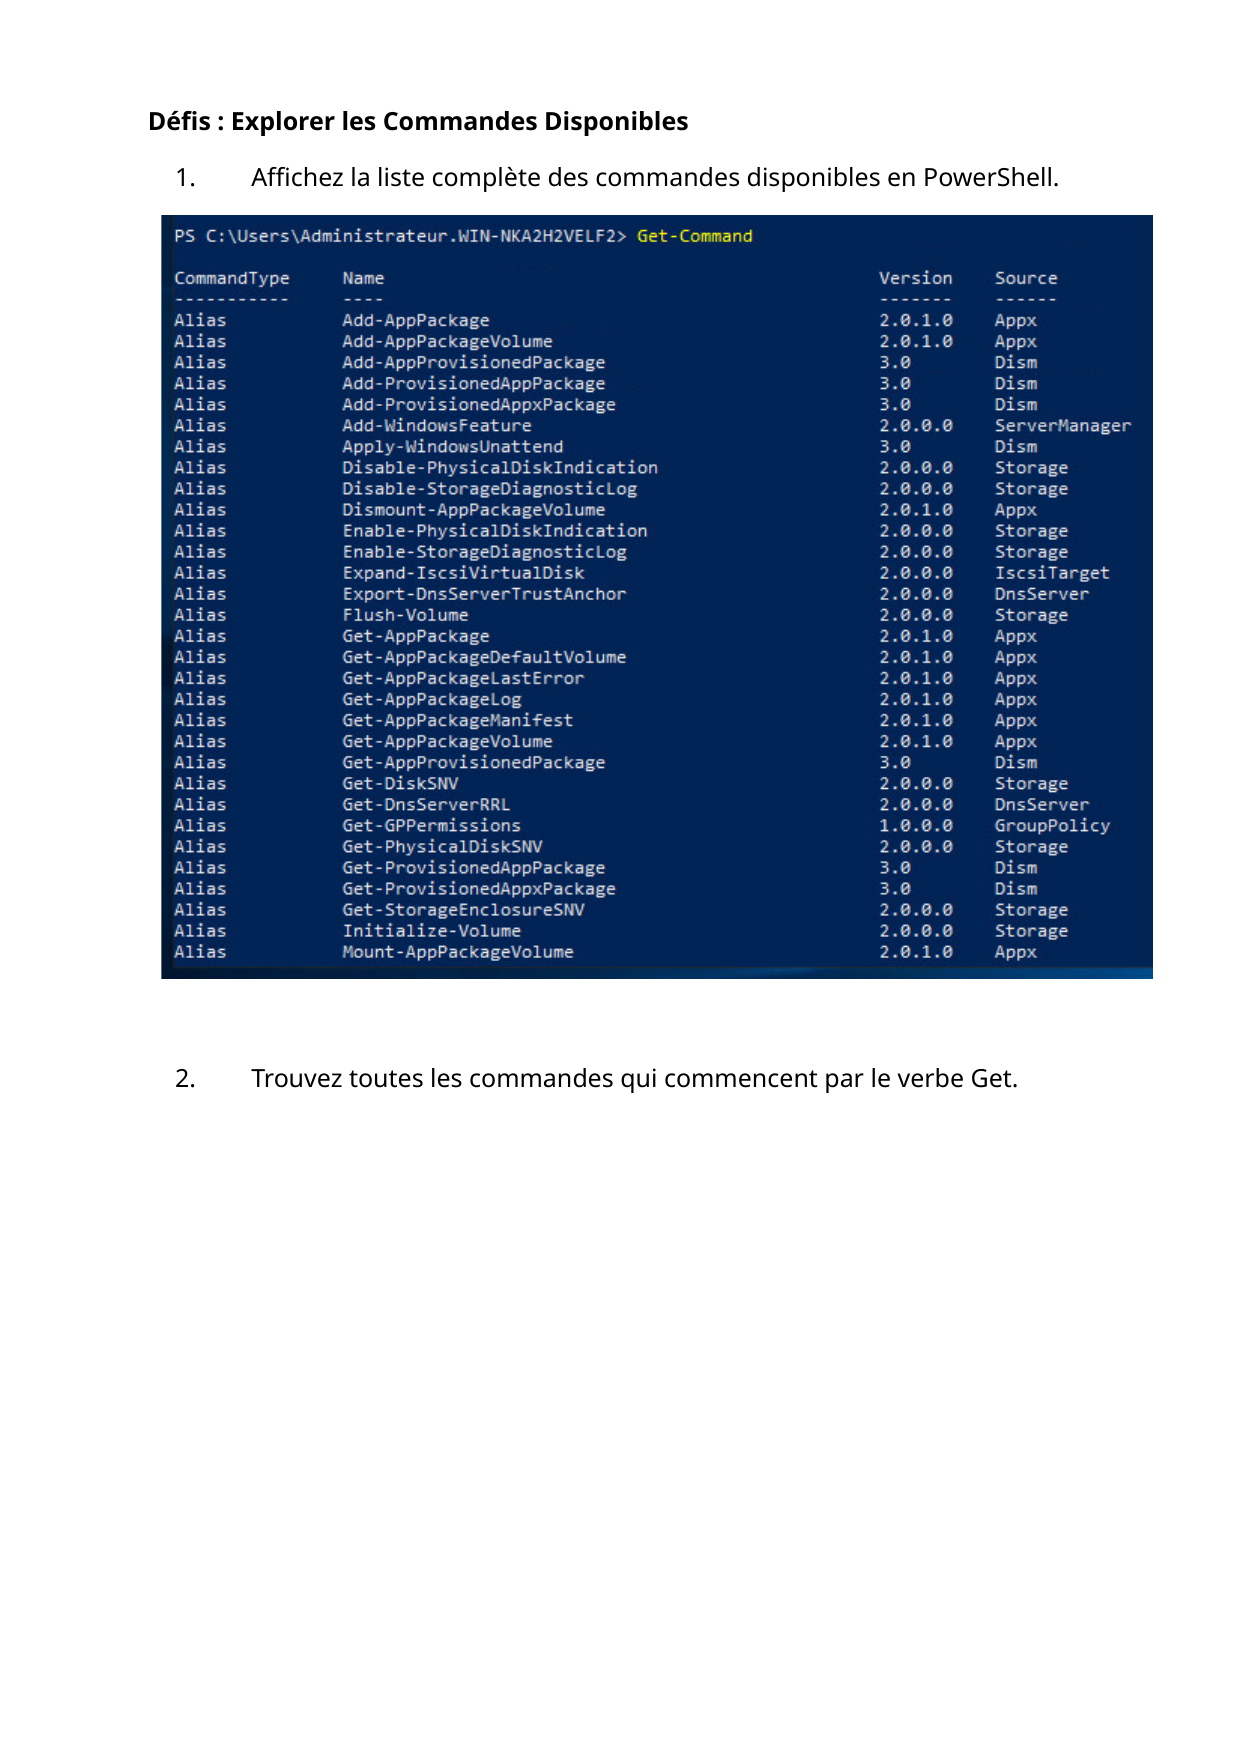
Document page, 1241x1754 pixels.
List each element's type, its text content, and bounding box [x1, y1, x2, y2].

text Défis : Explorer les Commandes Disponibles [148, 103, 1167, 137]
list Affichez la liste complète des commandes disponibles en PowerShell. [175, 159, 1167, 193]
picture [161, 215, 1153, 979]
list Trouvez toutes les commandes qui commencent par le verbe Get. [175, 1061, 1167, 1095]
